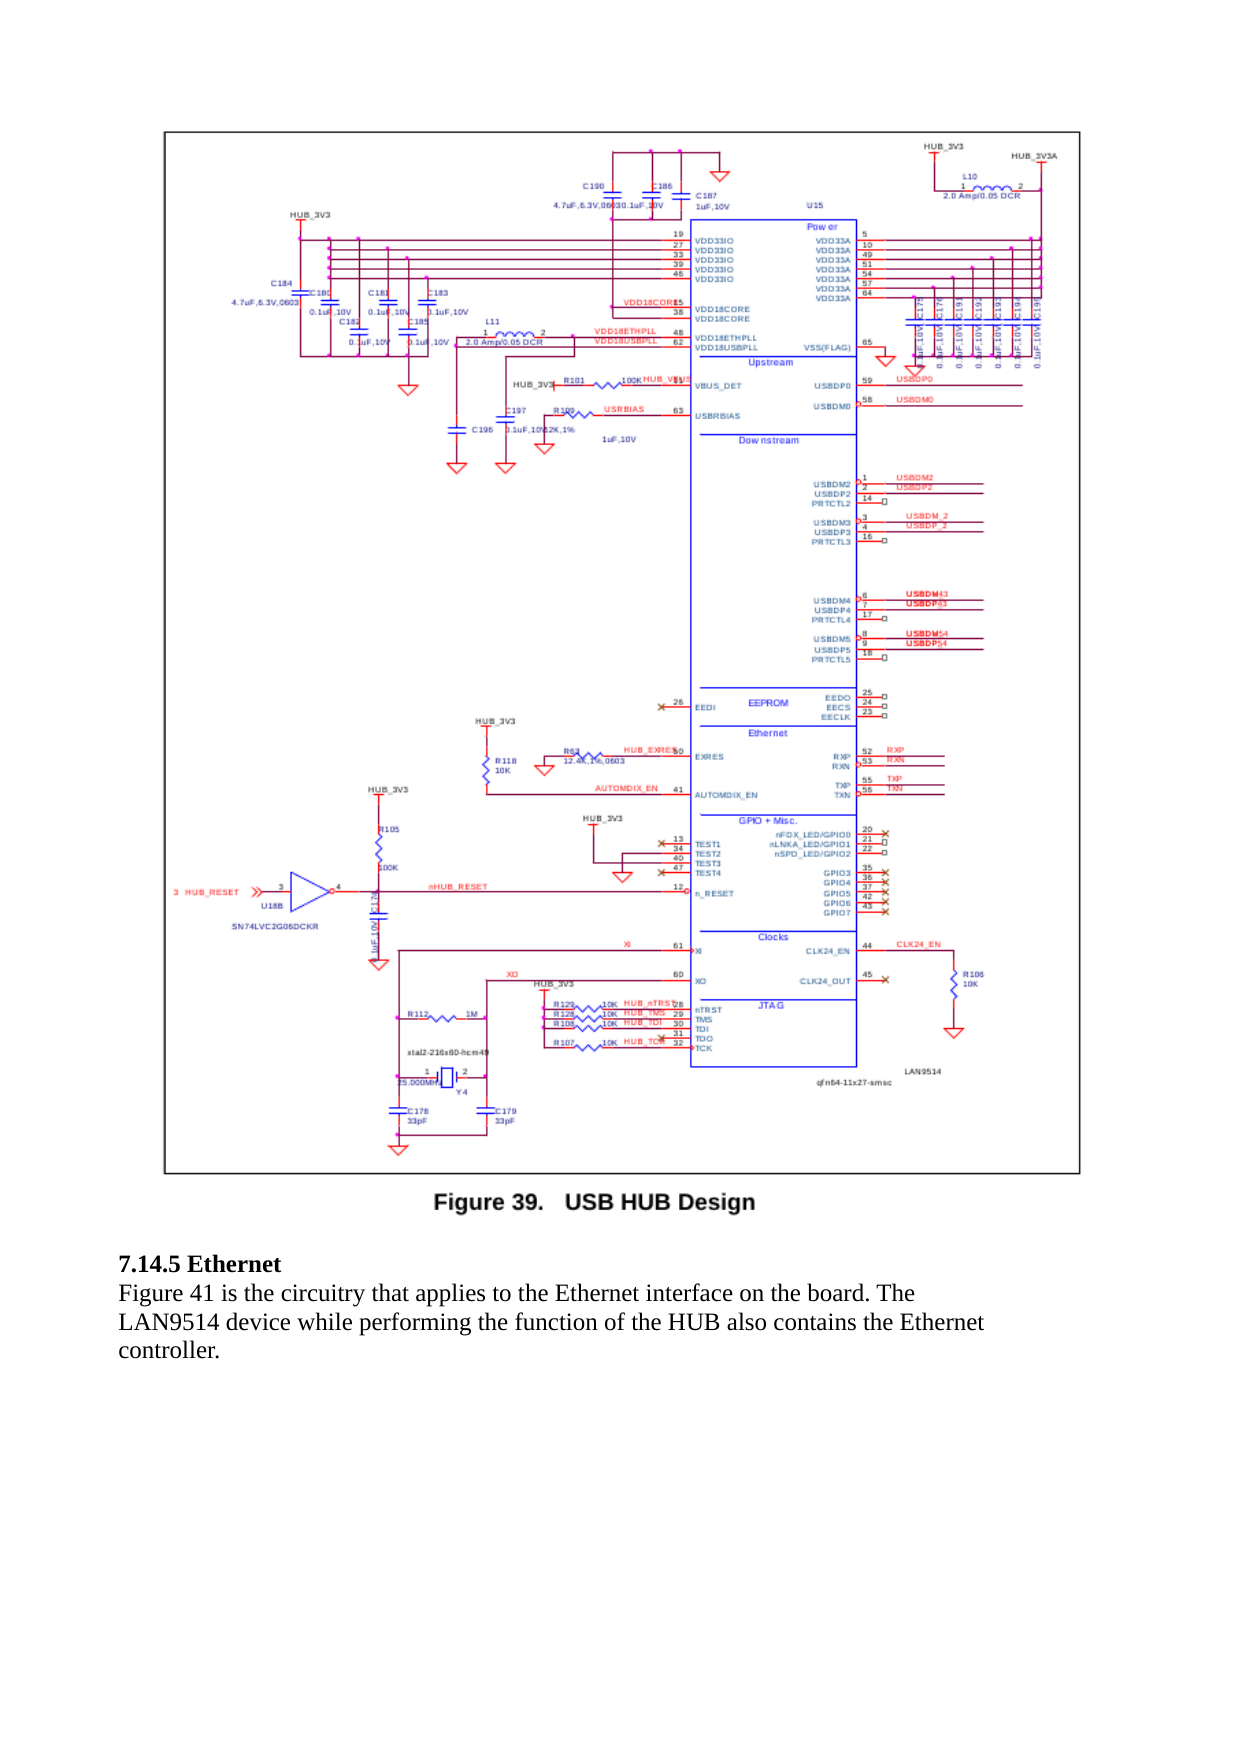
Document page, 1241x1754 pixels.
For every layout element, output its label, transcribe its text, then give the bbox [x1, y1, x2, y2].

text 7.14.5 Ethernet [118, 1249, 1122, 1278]
text controller. [118, 1335, 1122, 1364]
picture [118, 118, 1123, 1221]
text Figure 41 is the circuitry that applies to the Ethernet interface on the board. The [118, 1278, 1122, 1307]
text LAN9514 device while performing the function of the HUB also contains the Ethernet [118, 1307, 1122, 1335]
